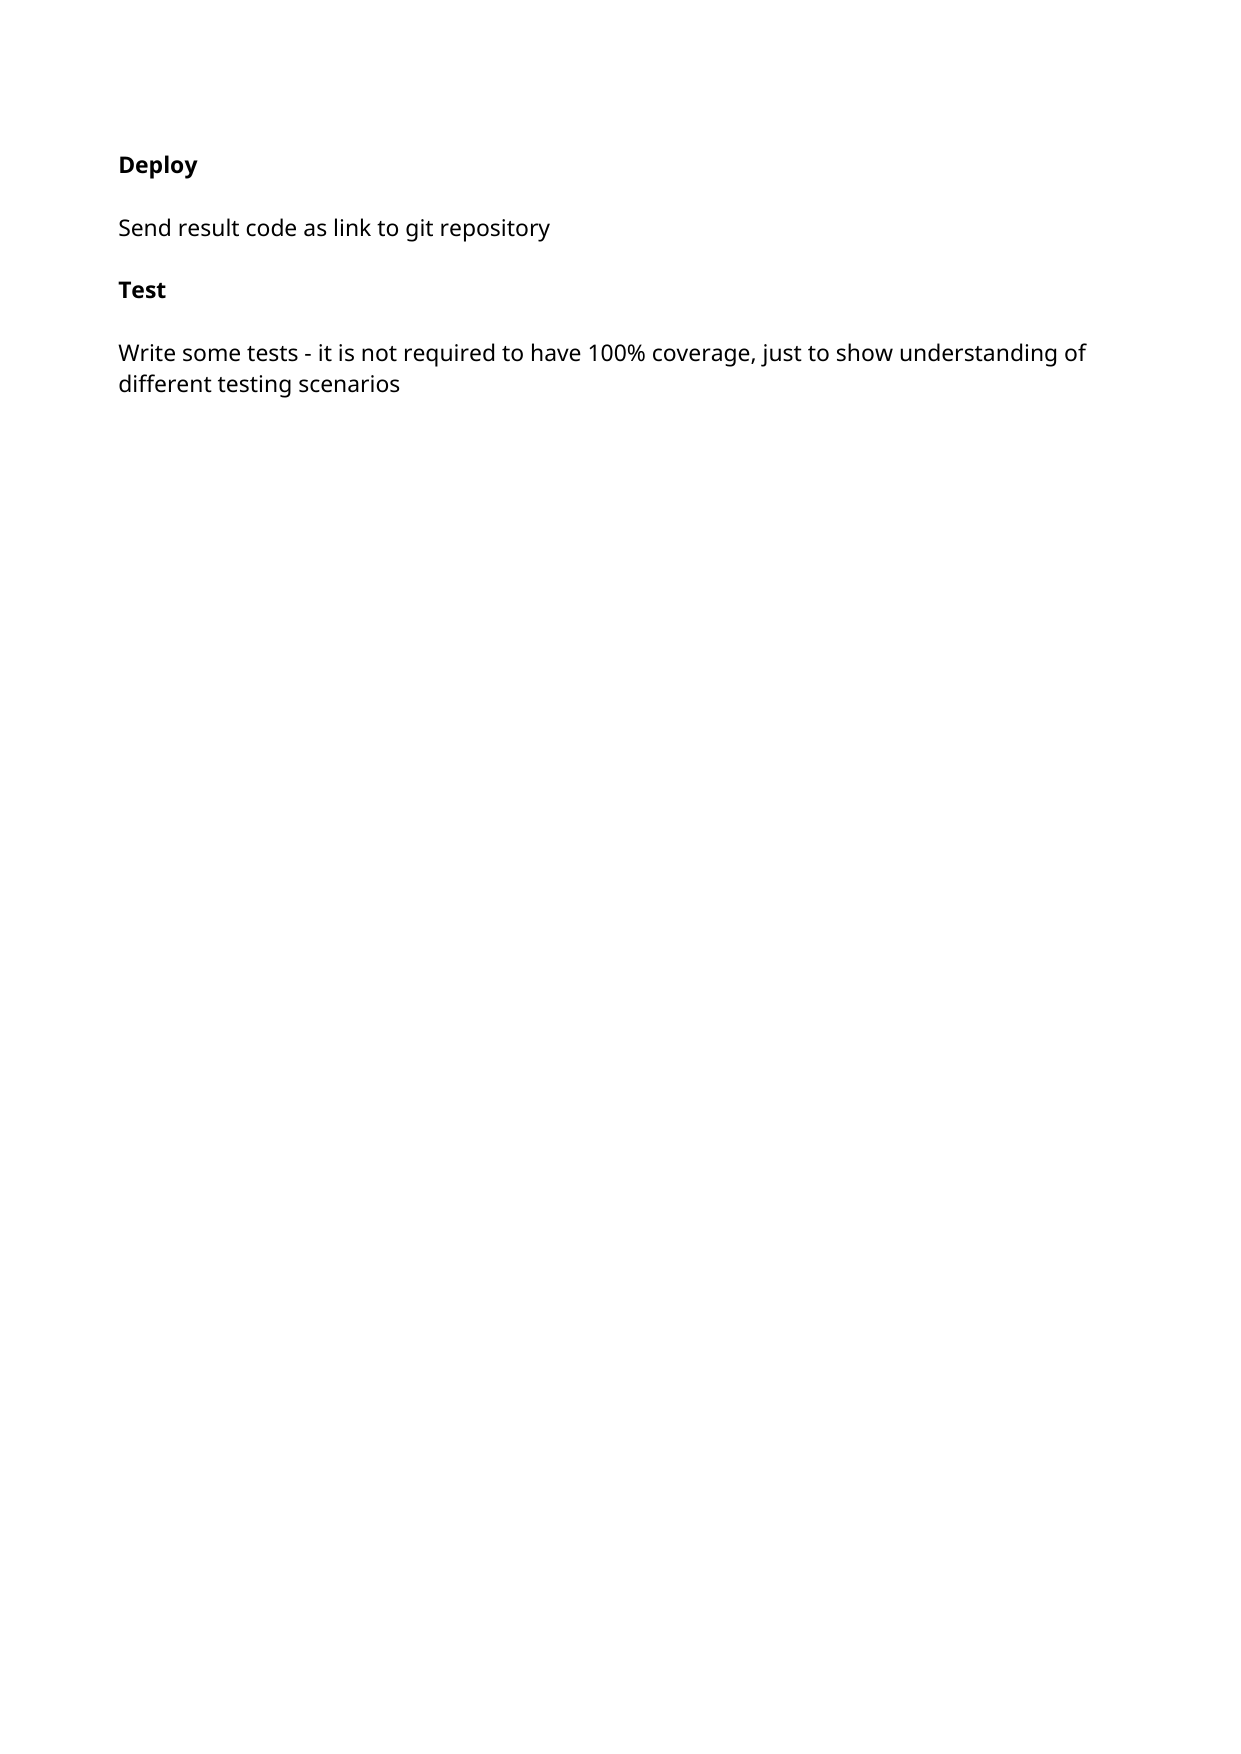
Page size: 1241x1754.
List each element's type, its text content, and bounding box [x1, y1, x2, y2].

text Deploy [118, 149, 1122, 181]
text Send result code as link to git repository [118, 212, 1122, 243]
text Write some tests - it is not required to have 100% coverage, just to show understanding of different testing scenarios [118, 337, 1122, 399]
text Test [118, 274, 1122, 306]
